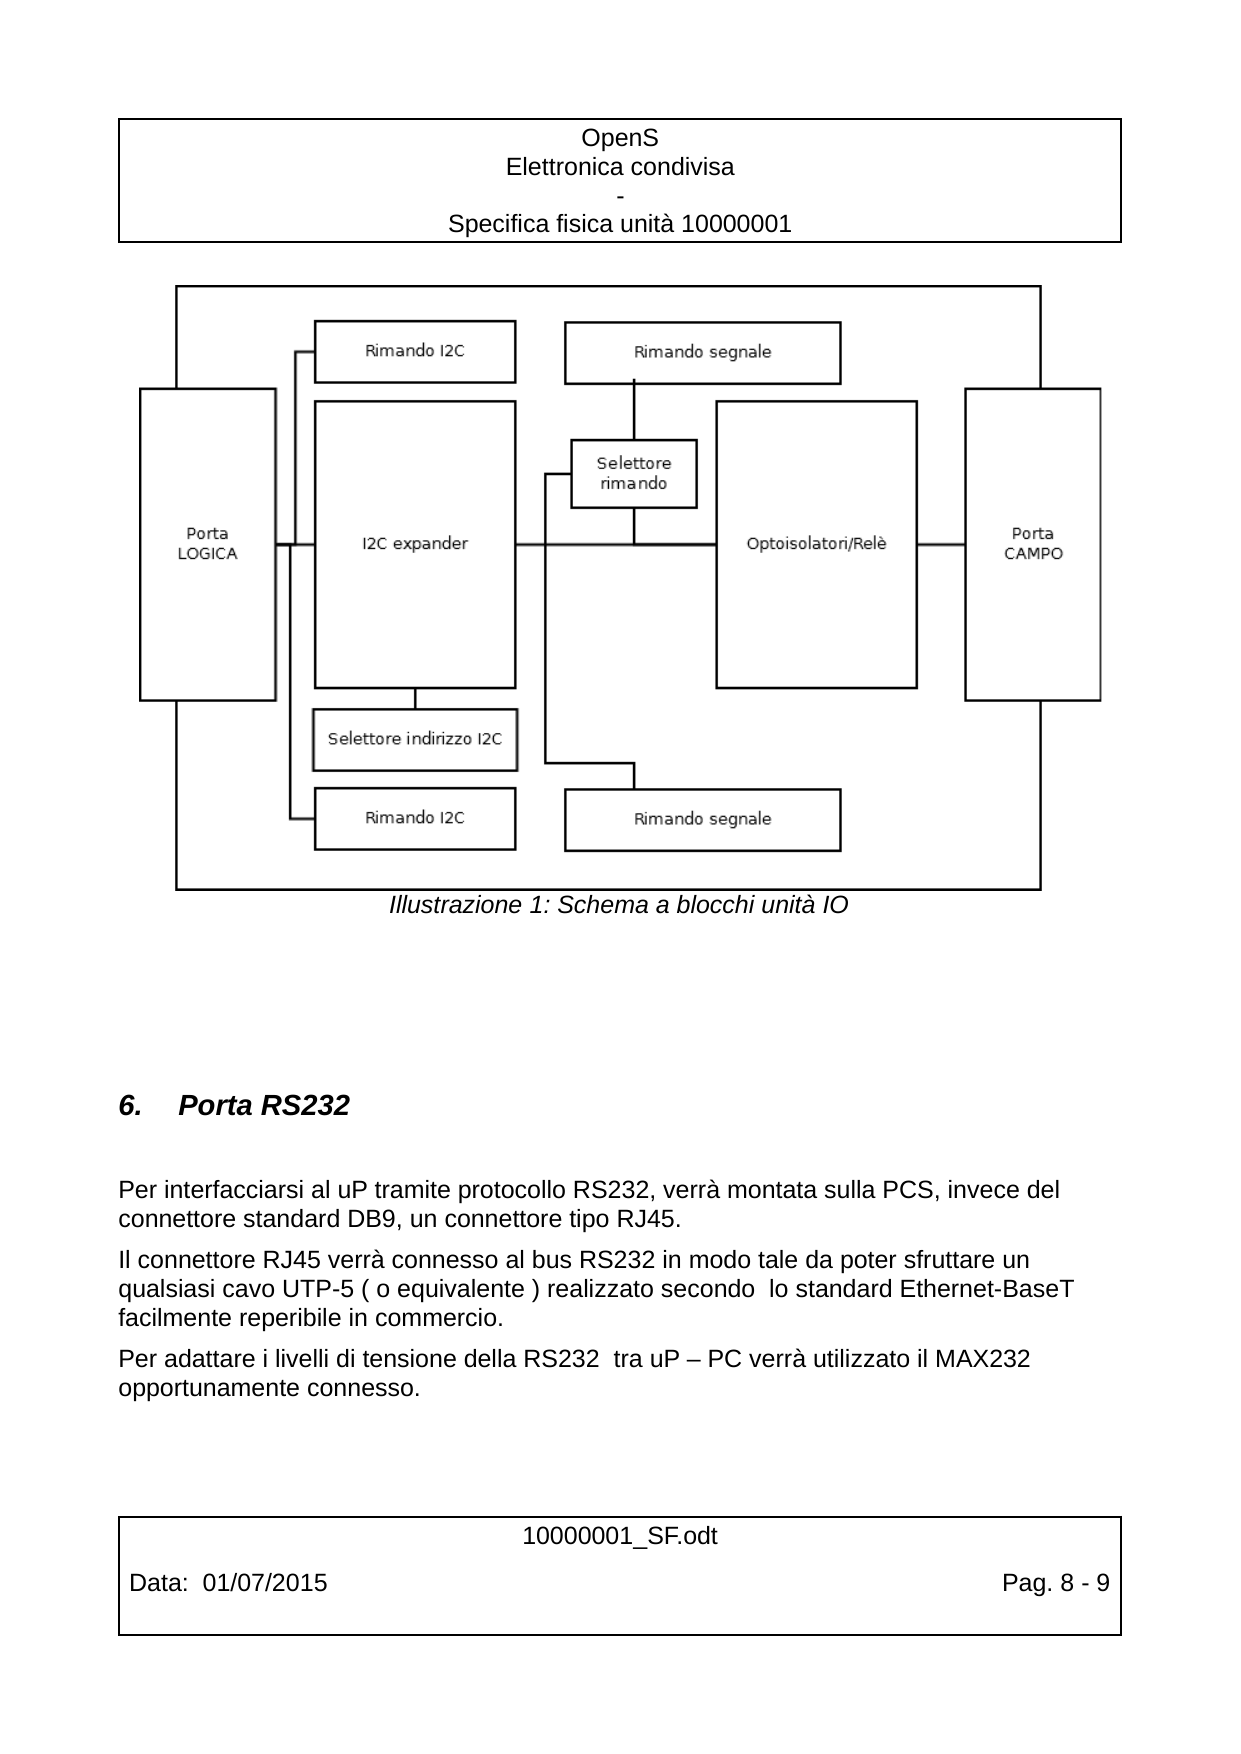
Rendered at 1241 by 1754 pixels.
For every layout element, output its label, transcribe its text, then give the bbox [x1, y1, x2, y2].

picture [139, 285, 1102, 891]
text Illustrazione 1: Schema a blocchi unità IO [139, 891, 1101, 919]
subtitle Porta RS232 [118, 1088, 1122, 1121]
text Per interfacciarsi al uP tramite protocollo RS232, verrà montata sulla PCS, invece del connettore standard DB9, un connettore tipo RJ45. [118, 1175, 1122, 1232]
text Per adattare i livelli di tensione della RS232 tra uP – PC verrà utilizzato il MAX232 opportunamente connesso. [118, 1344, 1121, 1401]
text Il connettore RJ45 verrà connesso al bus RS232 in modo tale da poter sfruttare un qualsiasi cavo UTP-5 ( o equivalente ) realizzato secondo lo standard Ethernet-BaseT facilmente reperibile in commercio. [118, 1245, 1122, 1331]
